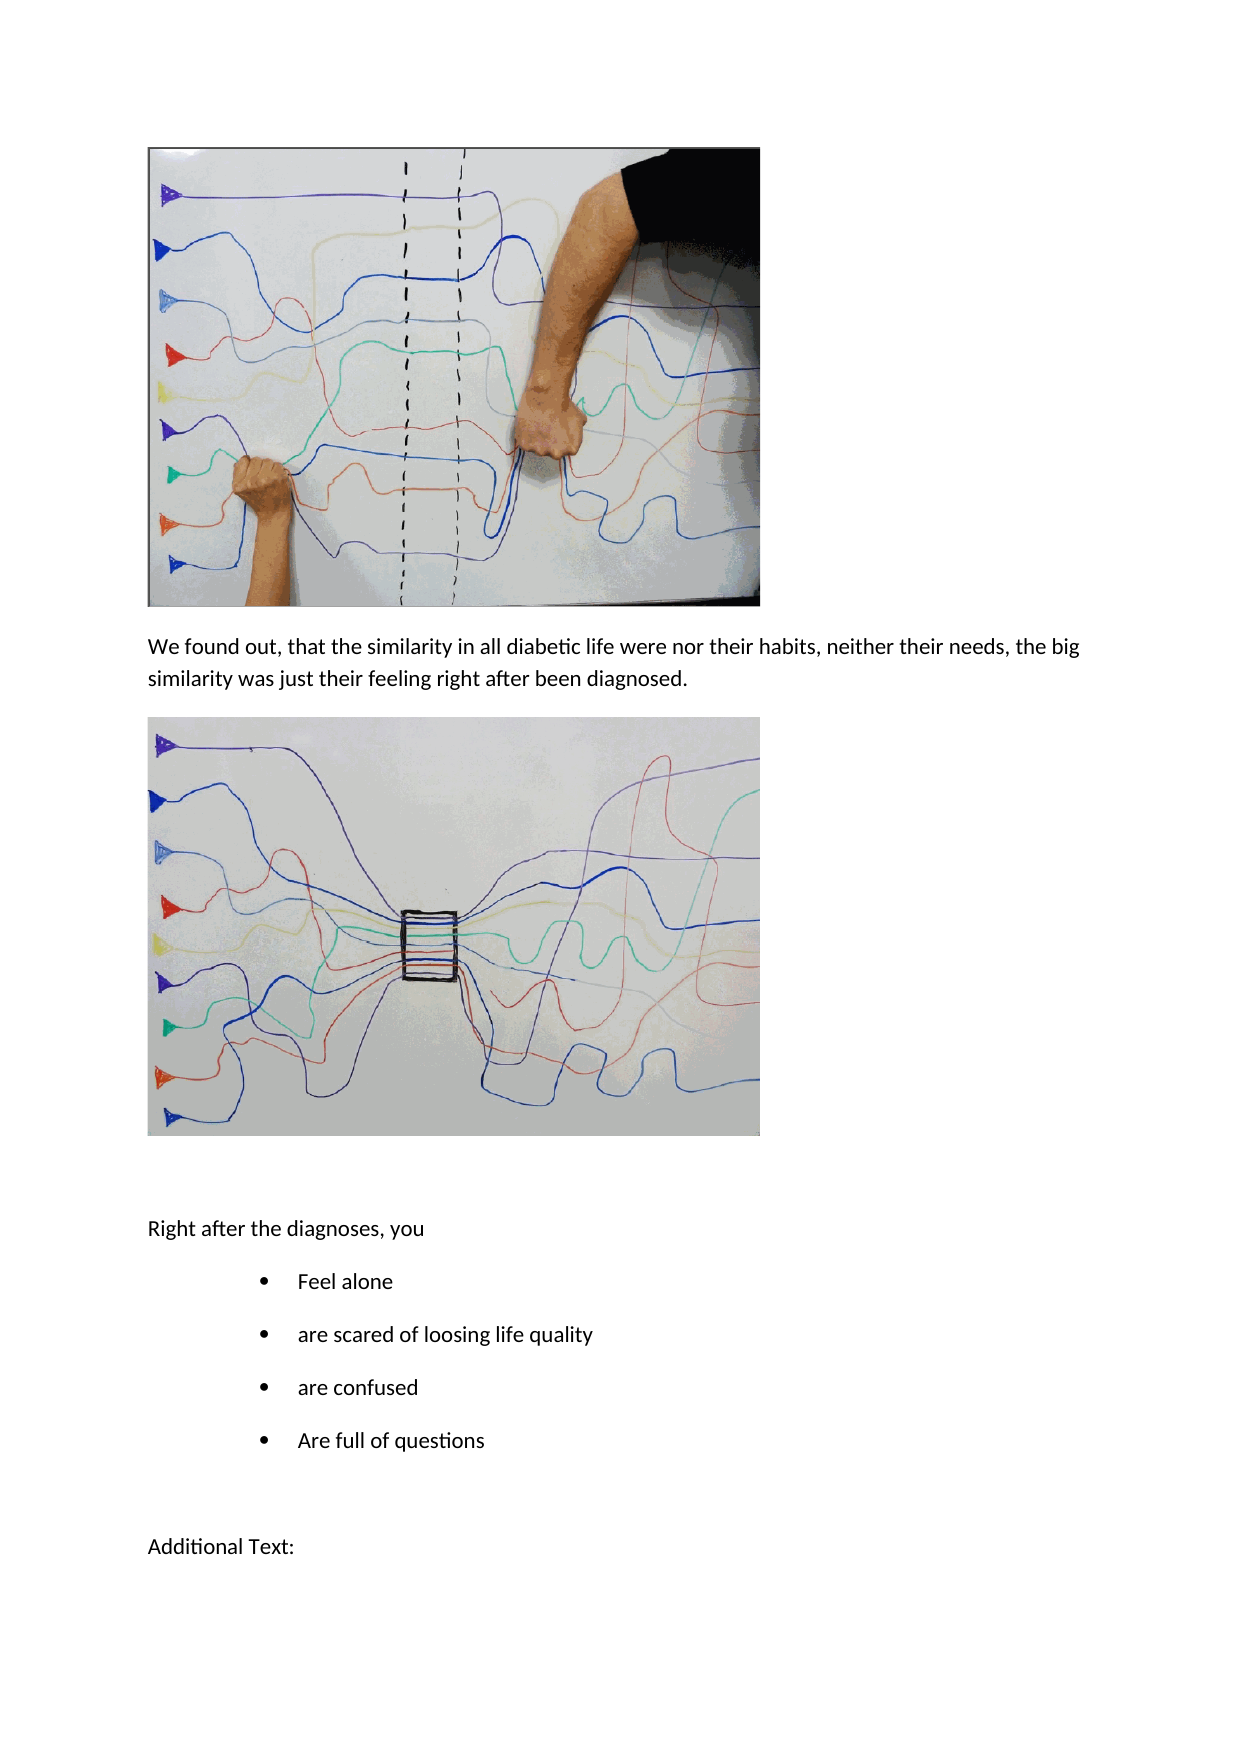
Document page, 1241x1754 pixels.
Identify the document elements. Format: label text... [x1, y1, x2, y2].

text We found out, that the similarity in all diabetic life were nor their habits, neither their needs, the big similarity was just their feeling right after been diagnosed. [148, 632, 1093, 692]
list Are full of questions [260, 1426, 1093, 1454]
list are scared of loosing life quality [260, 1320, 1093, 1348]
list are confused [260, 1373, 1093, 1401]
text Additional Text: [148, 1532, 1093, 1560]
list Feel alone [260, 1267, 1093, 1295]
text Right after the diagnoses, you [148, 1214, 1093, 1242]
